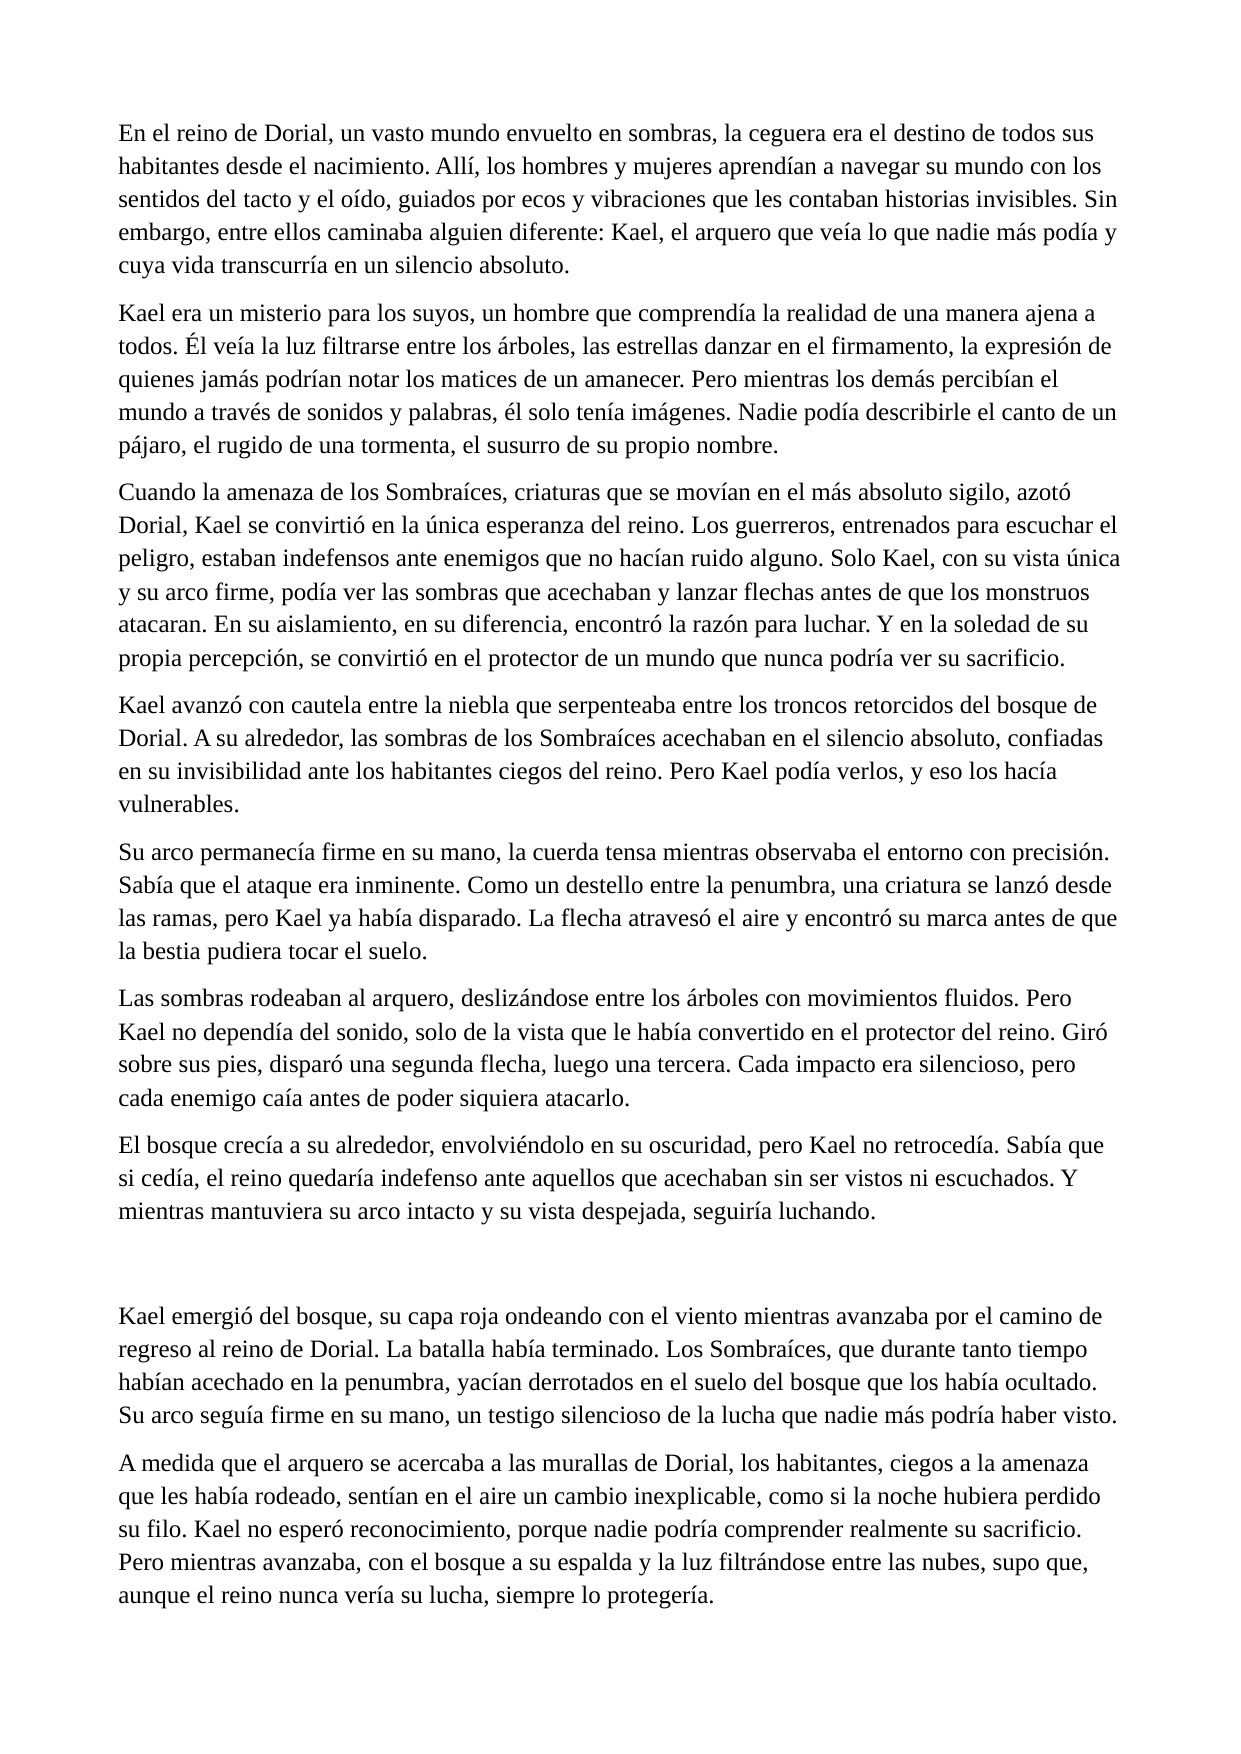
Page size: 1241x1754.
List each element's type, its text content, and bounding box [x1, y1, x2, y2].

text En el reino de Dorial, un vasto mundo envuelto en sombras, la ceguera era el destino de todos sus habitantes desde el nacimiento. Allí, los hombres y mujeres aprendían a navegar su mundo con los sentidos del tacto y el oído, guiados por ecos y vibraciones que les contaban historias invisibles. Sin embargo, entre ellos caminaba alguien diferente: Kael, el arquero que veía lo que nadie más podía y cuya vida transcurría en un silencio absoluto. [118, 118, 1122, 279]
text El bosque crecía a su alrededor, envolviéndolo en su oscuridad, pero Kael no retrocedía. Sabía que si cedía, el reino quedaría indefenso ante aquellos que acechaban sin ser vistos ni escuchados. Y mientras mantuviera su arco intacto y su vista despejada, seguiría luchando. [118, 1130, 1122, 1225]
text A medida que el arquero se acercaba a las murallas de Dorial, los habitantes, ciegos a la amenaza que les había rodeado, sentían en el aire un cambio inexplicable, como si la noche hubiera perdido su filo. Kael no esperó reconocimiento, porque nadie podría comprender realmente su sacrificio. Pero mientras avanzaba, con el bosque a su espalda y la luz filtrándose entre las nubes, supo que, aunque el reino nunca vería su lucha, siempre lo protegería. [118, 1448, 1122, 1609]
text Las sombras rodeaban al arquero, deslizándose entre los árboles con movimientos fluidos. Pero Kael no dependía del sonido, solo de la vista que le había convertido en el protector del reino. Giró sobre sus pies, disparó una segunda flecha, luego una tercera. Cada impacto era silencioso, pero cada enemigo caía antes de poder siquiera atacarlo. [118, 983, 1122, 1111]
text Kael avanzó con cautela entre la niebla que serpenteaba entre los troncos retorcidos del bosque de Dorial. A su alrededor, las sombras de los Sombraíces acechaban en el silencio absoluto, confiadas en su invisibilidad ante los habitantes ciegos del reino. Pero Kael podía verlos, y eso los hacía vulnerables. [118, 690, 1122, 818]
text Cuando la amenaza de los Sombraíces, criaturas que se movían en el más absoluto sigilo, azotó Dorial, Kael se convirtió en la única esperanza del reino. Los guerreros, entrenados para escuchar el peligro, estaban indefensos ante enemigos que no hacían ruido alguno. Solo Kael, con su vista única y su arco firme, podía ver las sombras que acechaban y lanzar flechas antes de que los monstruos atacaran. En su aislamiento, en su diferencia, encontró la razón para luchar. Y en la soledad de su propia percepción, se convirtió en el protector de un mundo que nunca podría ver su sacrificio. [118, 477, 1122, 671]
text Su arco permanecía firme en su mano, la cuerda tensa mientras observaba el entorno con precisión. Sabía que el ataque era inminente. Como un destello entre la penumbra, una criatura se lanzó desde las ramas, pero Kael ya había disparado. La flecha atravesó el aire y encontró su marca antes de que la bestia pudiera tocar el suelo. [118, 837, 1122, 965]
text Kael emergió del bosque, su capa roja ondeando con el viento mientras avanzaba por el camino de regreso al reino de Dorial. La batalla había terminado. Los Sombraíces, que durante tanto tiempo habían acechado en la penumbra, yacían derrotados en el suelo del bosque que los había ocultado. Su arco seguía firme en su mano, un testigo silencioso de la lucha que nadie más podría haber visto. [118, 1301, 1122, 1429]
text Kael era un misterio para los suyos, un hombre que comprendía la realidad de una manera ajena a todos. Él veía la luz filtrarse entre los árboles, las estrellas danzar en el firmamento, la expresión de quienes jamás podrían notar los matices de un amanecer. Pero mientras los demás percibían el mundo a través de sonidos y palabras, él solo tenía imágenes. Nadie podía describirle el canto de un pájaro, el rugido de una tormenta, el susurro de su propio nombre. [118, 298, 1122, 459]
